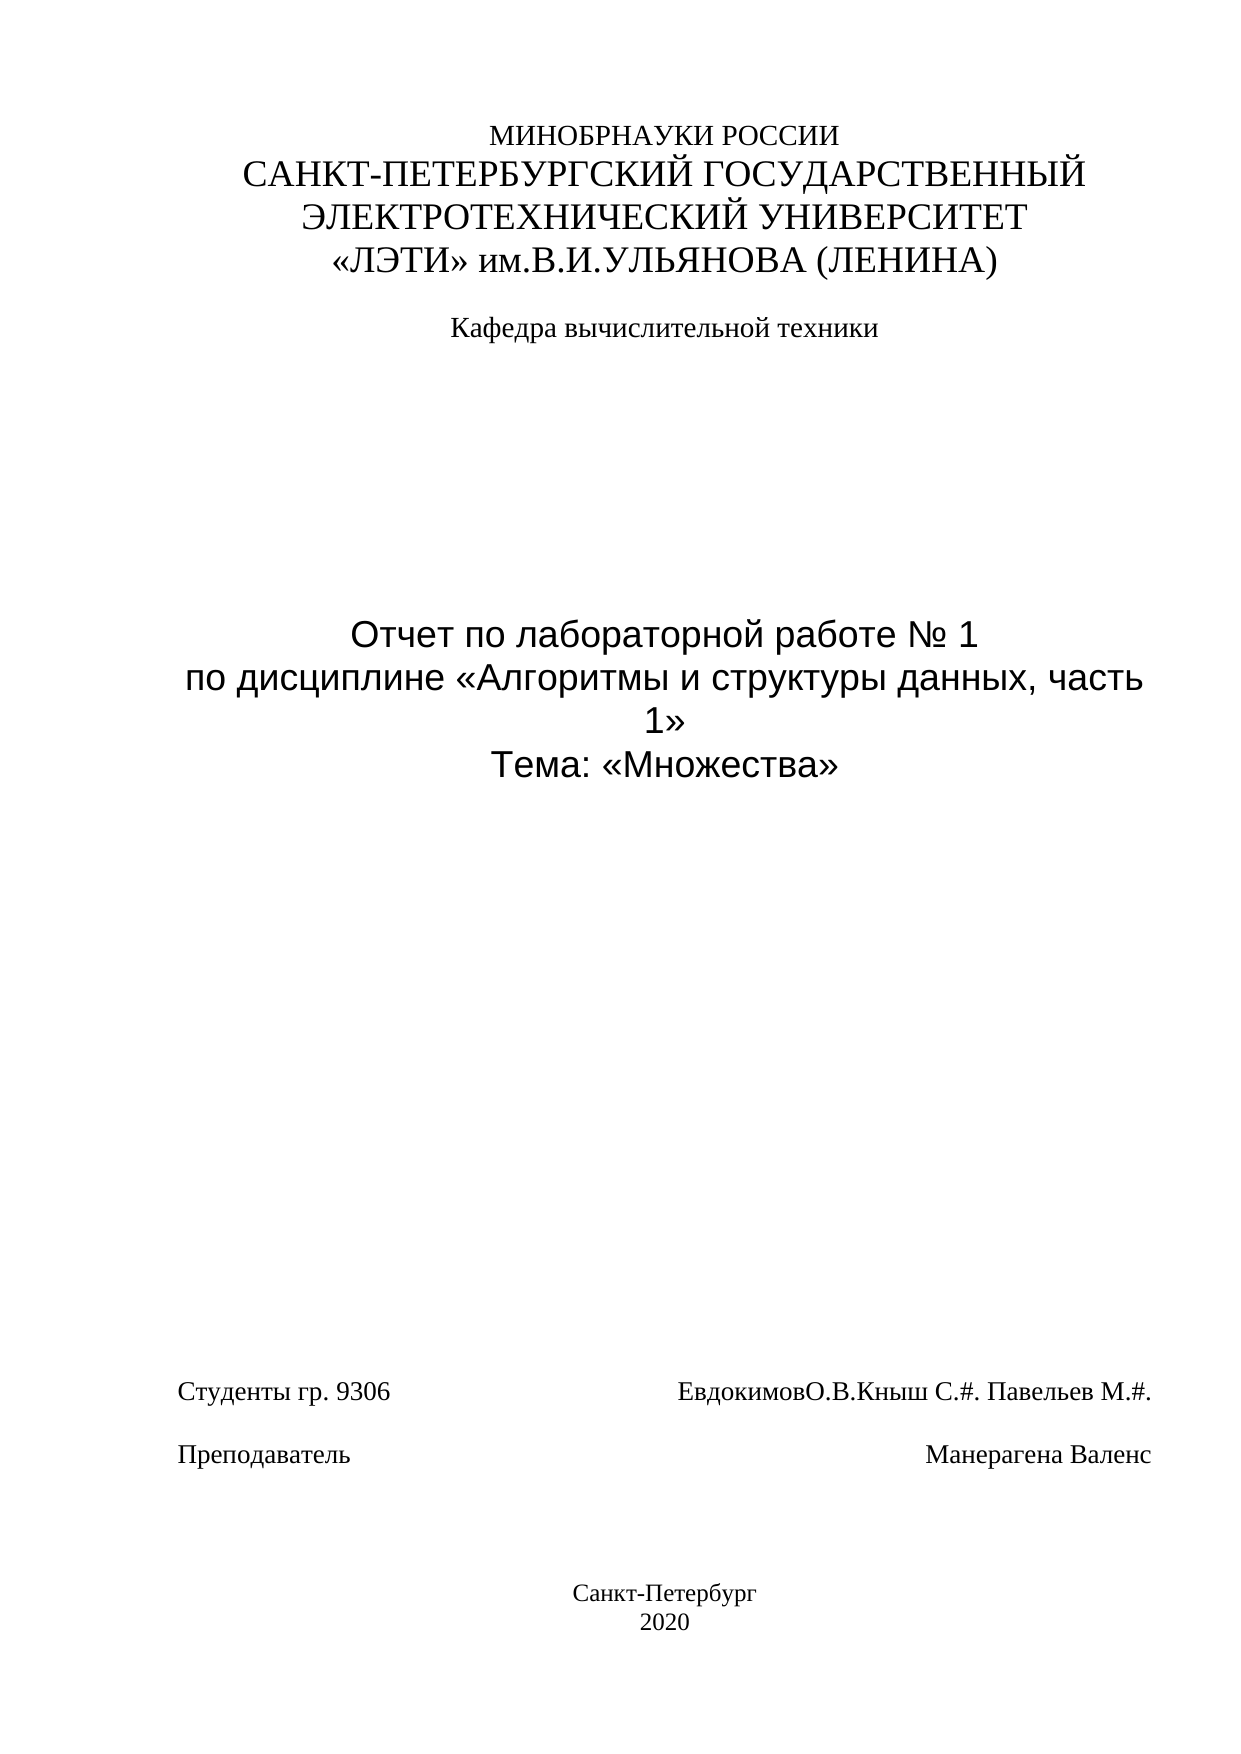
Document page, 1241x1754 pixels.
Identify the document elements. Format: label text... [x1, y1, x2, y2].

text МИНОБРНАУКИ РОССИИ [177, 118, 1152, 152]
table_cell Преподаватель [177, 1438, 664, 1469]
text Тема: «Множества» [177, 742, 1152, 785]
text ЭЛЕКТРОТЕХНИЧЕСКИЙ УНИВЕРСИТЕТ [177, 195, 1152, 238]
text САНКТ-ПЕТЕРБУРГСКИЙ ГОСУДАРСТВЕННЫЙ [177, 152, 1152, 195]
table_cell Манерагена Валенс [664, 1438, 1152, 1469]
text по дисциплине «Алгоритмы и структуры данных, часть 1» [177, 656, 1152, 742]
text Отчет по лабораторной работе № 1 [177, 612, 1152, 656]
table_cell [177, 1407, 664, 1438]
table_header ЕвдокимовО.В.Кныш С.#. Павельев М.#. [664, 1375, 1152, 1407]
table_header Студенты гр. 9306 [177, 1375, 664, 1407]
table_cell [664, 1407, 1152, 1438]
text «ЛЭТИ» им.В.И.УЛЬЯНОВА (ЛЕНИНА) [177, 238, 1152, 281]
text Кафедра вычислительной техники [177, 311, 1152, 344]
